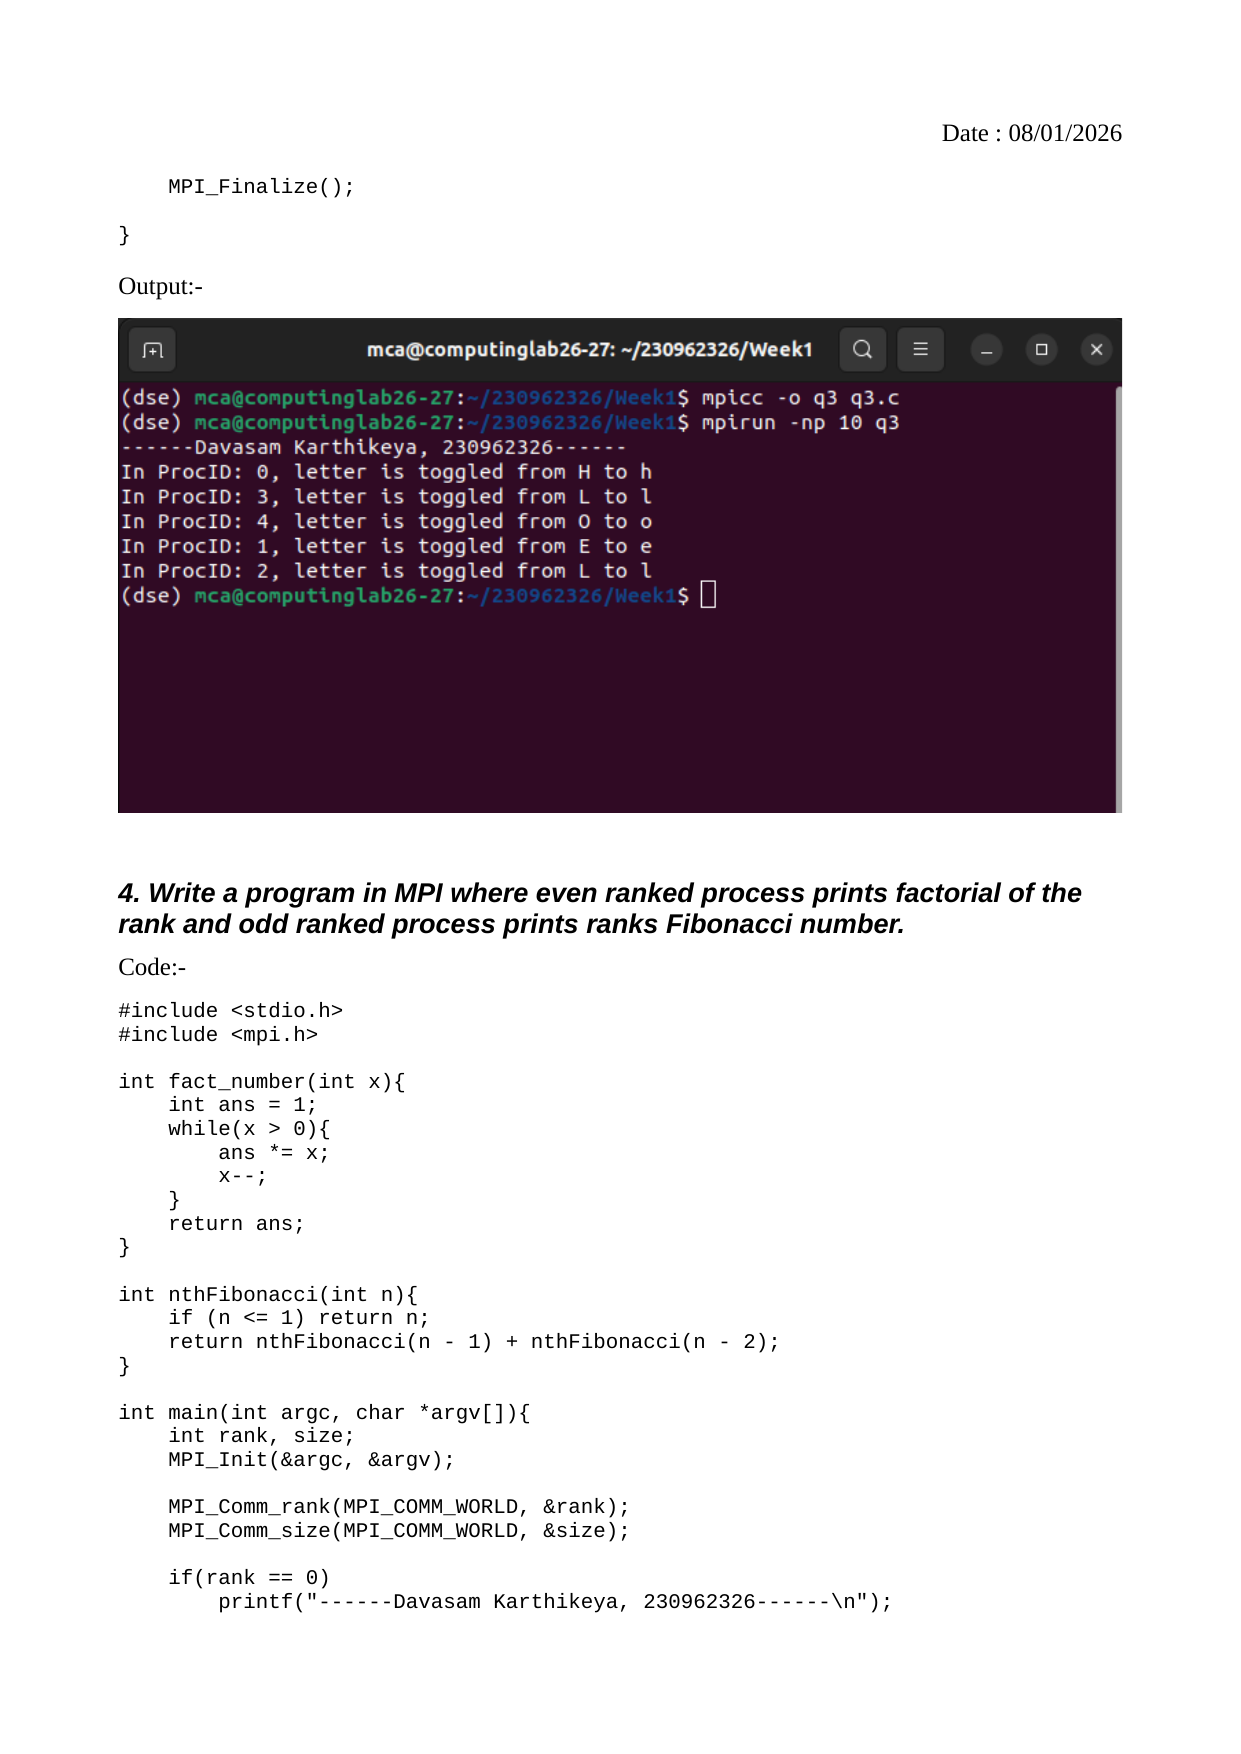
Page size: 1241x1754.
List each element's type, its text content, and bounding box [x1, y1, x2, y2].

text } [118, 1189, 1122, 1213]
text return ans; [118, 1213, 1122, 1236]
text MPI_Comm_rank(MPI_COMM_WORLD, &rank); [118, 1496, 1122, 1520]
text int fact_number(int x){ [118, 1071, 1122, 1094]
text } [118, 224, 1122, 247]
text MPI_Finalize(); [118, 176, 1122, 200]
subtitle 4. Write a program in MPI where even ranked process prints factorial of the rank and odd ranked process prints ranks Fibonacci number. [118, 877, 1122, 940]
picture [118, 318, 1123, 813]
text MPI_Init(&argc, &argv); [118, 1449, 1122, 1473]
text ans *= x; [118, 1142, 1122, 1165]
text Output:- [118, 271, 1122, 300]
text if(rank == 0) [118, 1567, 1122, 1591]
text if (n <= 1) return n; [118, 1307, 1122, 1331]
text int rank, size; [118, 1426, 1122, 1449]
text int main(int argc, char *argv[]){ [118, 1402, 1122, 1426]
text MPI_Comm_size(MPI_COMM_WORLD, &size); [118, 1520, 1122, 1544]
text while(x > 0){ [118, 1118, 1122, 1142]
text Code:- [118, 952, 1122, 981]
text } [118, 1354, 1122, 1378]
text int ans = 1; [118, 1094, 1122, 1118]
text } [118, 1236, 1122, 1260]
text x--; [118, 1165, 1122, 1189]
text #include <stdio.h> [118, 1000, 1122, 1023]
text #include <mpi.h> [118, 1023, 1122, 1047]
text int nthFibonacci(int n){ [118, 1284, 1122, 1307]
text printf("------Davasam Karthikeya, 230962326------\n"); [118, 1591, 1122, 1615]
text return nthFibonacci(n - 1) + nthFibonacci(n - 2); [118, 1331, 1122, 1354]
